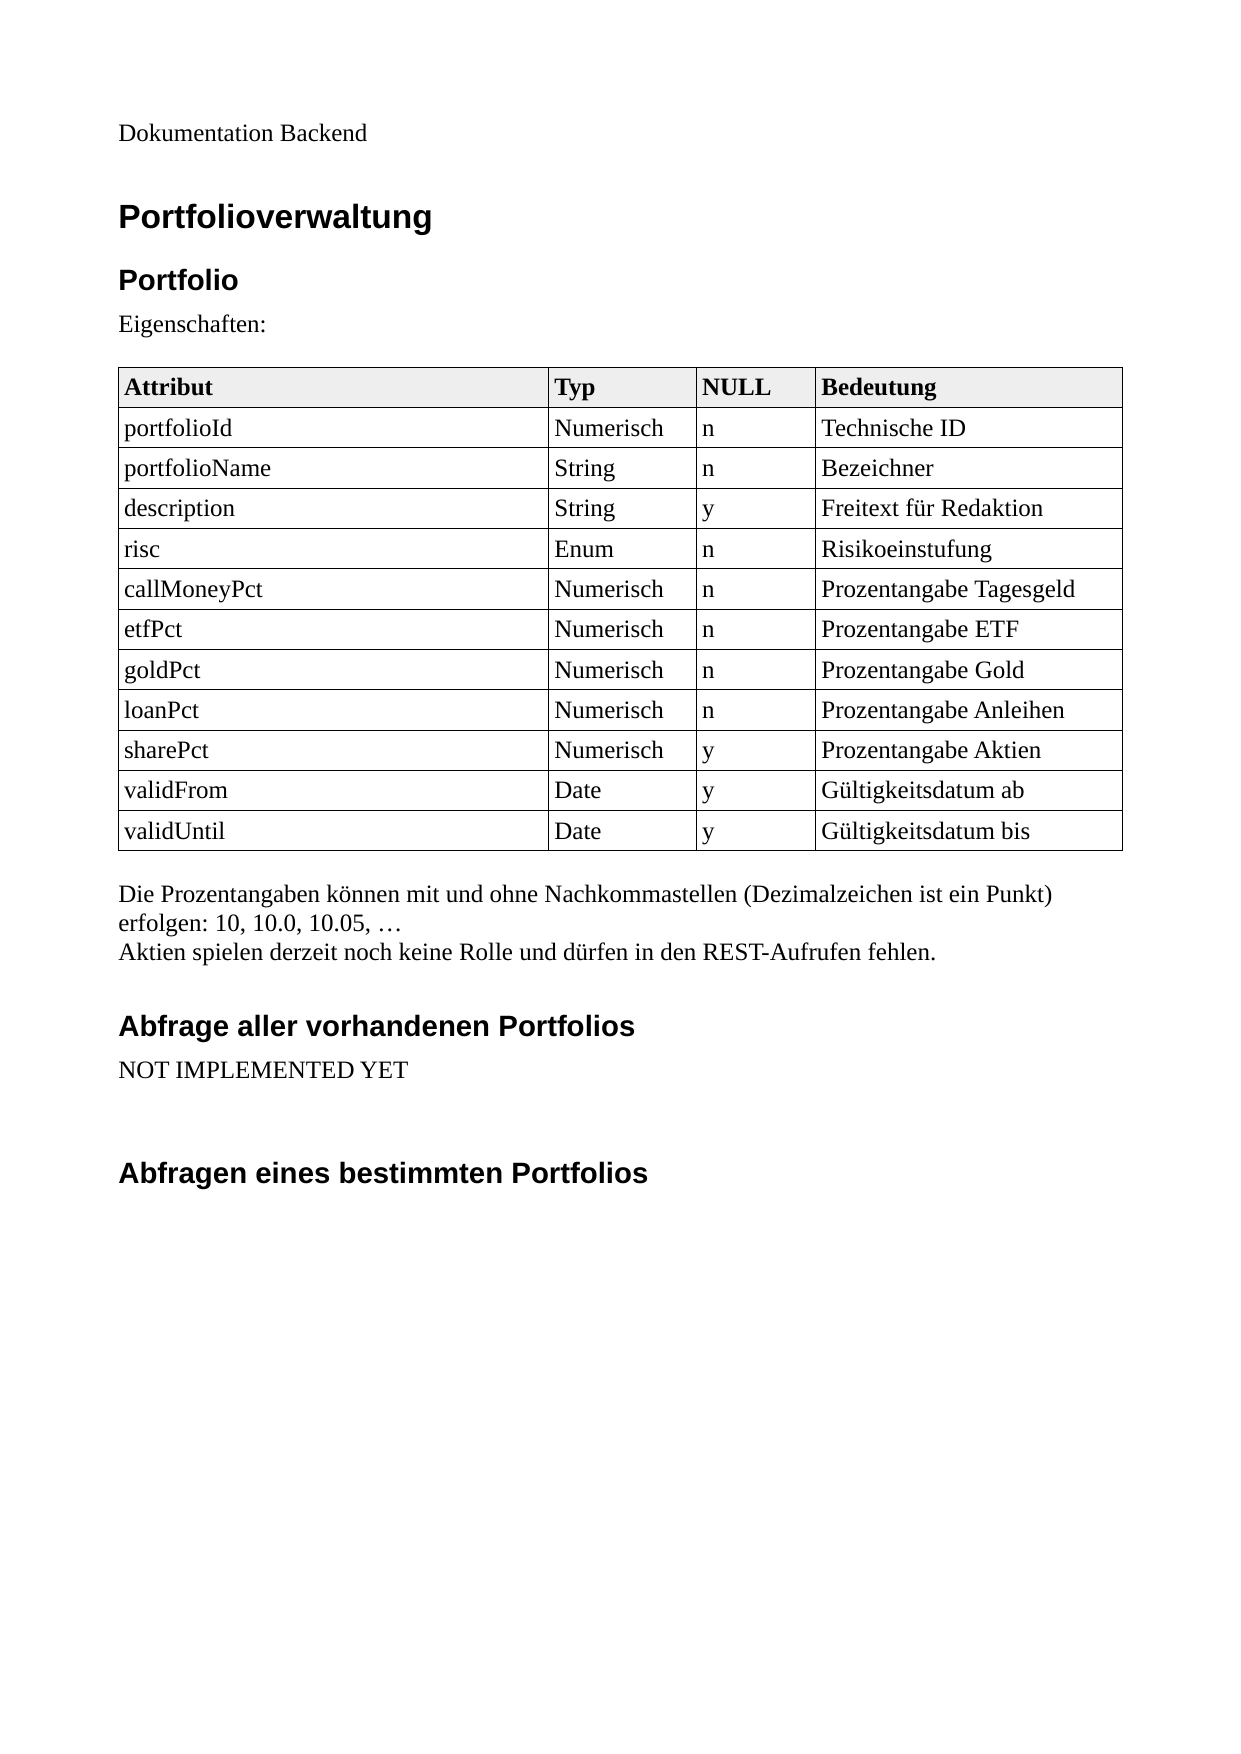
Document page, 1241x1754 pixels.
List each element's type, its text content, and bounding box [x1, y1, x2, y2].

table_cell validFrom [119, 771, 548, 810]
table_cell Numerisch [549, 650, 696, 689]
table_cell n [697, 408, 815, 447]
table_cell n [697, 610, 815, 649]
text Aktien spielen derzeit noch keine Rolle und dürfen in den REST-Aufrufen fehlen. [118, 937, 1122, 966]
table_cell portfolioId [119, 408, 548, 447]
table_cell String [549, 448, 696, 488]
table_cell loanPct [119, 690, 548, 729]
table_cell n [697, 448, 815, 488]
table_cell Technische ID [816, 408, 1122, 447]
table_cell Date [549, 771, 696, 810]
table_cell etfPct [119, 610, 548, 649]
subtitle Portfolioverwaltung [118, 197, 1122, 236]
table_header Bedeutung [816, 368, 1122, 407]
subtitle Portfolio [118, 263, 1122, 297]
table_header NULL [697, 368, 815, 407]
table_cell n [697, 529, 815, 568]
subtitle Abfragen eines bestimmten Portfolios [118, 1156, 1122, 1190]
table_cell Prozentangabe Aktien [816, 731, 1122, 770]
table_cell n [697, 690, 815, 729]
table_cell y [697, 731, 815, 770]
table_cell sharePct [119, 731, 548, 770]
table_cell Numerisch [549, 408, 696, 447]
table_header Attribut [119, 368, 548, 407]
table_cell Numerisch [549, 690, 696, 729]
table_cell Numerisch [549, 731, 696, 770]
table_cell y [697, 489, 815, 528]
table_cell Numerisch [549, 569, 696, 608]
text NOT IMPLEMENTED YET [118, 1055, 1122, 1084]
table_cell Gültigkeitsdatum ab [816, 771, 1122, 810]
table_cell y [697, 771, 815, 810]
text Die Prozentangaben können mit und ohne Nachkommastellen (Dezimalzeichen ist ein Punkt) erfolgen: 10, 10.0, 10.05, … [118, 879, 1122, 937]
table_cell Prozentangabe Anleihen [816, 690, 1122, 729]
table_cell Enum [549, 529, 696, 568]
table_cell Risikoeinstufung [816, 529, 1122, 568]
table_cell risc [119, 529, 548, 568]
table_cell y [697, 811, 815, 850]
table_cell Prozentangabe ETF [816, 610, 1122, 649]
table_cell Numerisch [549, 610, 696, 649]
table_cell Gültigkeitsdatum bis [816, 811, 1122, 850]
table_cell validUntil [119, 811, 548, 850]
table_cell goldPct [119, 650, 548, 689]
table_cell n [697, 569, 815, 608]
table_cell String [549, 489, 696, 528]
subtitle Abfrage aller vorhandenen Portfolios [118, 1009, 1122, 1043]
table_cell n [697, 650, 815, 689]
table_cell Prozentangabe Tagesgeld [816, 569, 1122, 608]
table_cell description [119, 489, 548, 528]
table_cell Freitext für Redaktion [816, 489, 1122, 528]
table_header Typ [549, 368, 696, 407]
table_cell Prozentangabe Gold [816, 650, 1122, 689]
table_cell Bezeichner [816, 448, 1122, 488]
text Eigenschaften: [118, 309, 1122, 338]
table_cell callMoneyPct [119, 569, 548, 608]
table_cell portfolioName [119, 448, 548, 488]
table_cell Date [549, 811, 696, 850]
